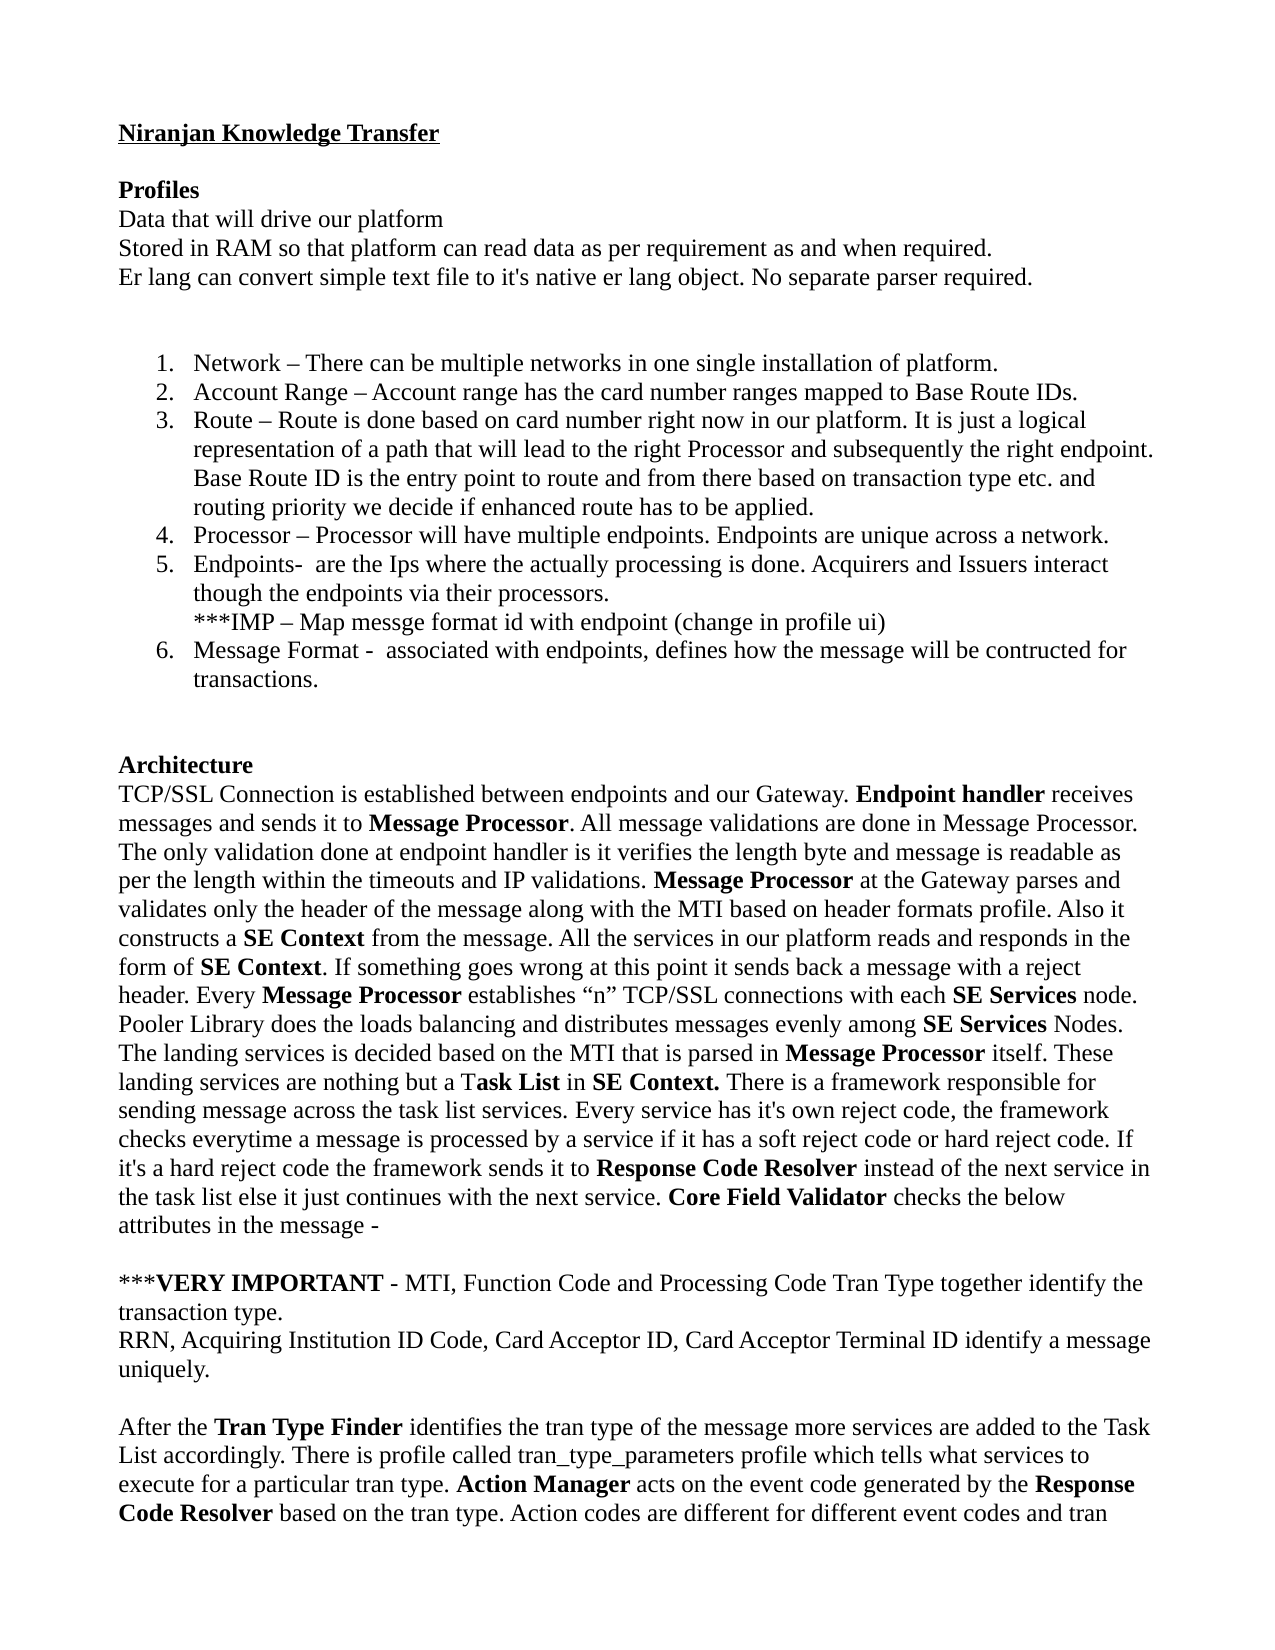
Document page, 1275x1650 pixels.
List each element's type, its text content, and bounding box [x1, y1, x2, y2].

list Message Format - associated with endpoints, defines how the message will be contructed for transactions. [156, 636, 1157, 693]
list Network – There can be multiple networks in one single installation of platform. [156, 348, 1157, 377]
text ***VERY IMPORTANT - MTI, Function Code and Processing Code Tran Type together identify the transaction type. RRN, Acquiring Institution ID Code, Card Acceptor ID, Card Acceptor Terminal ID identify a message uniquely. After the Tran Type Finder identifies the tran type of the message more services are added to the Task List accordingly. There is profile called tran_type_parameters profile which tells what services to execute for a particular tran type. Action Manager acts on the event code generated by the Response Code Resolver based on the tran type. Action codes are different for different event codes and tran [118, 1239, 1157, 1527]
text Data that will drive our platform [118, 204, 1157, 233]
list Account Range – Account range has the card number ranges mapped to Base Route IDs. [156, 377, 1157, 406]
text Er lang can convert simple text file to it's native er lang object. No separate parser required. [118, 262, 1157, 319]
list Route – Route is done based on card number right now in our platform. It is just a logical representation of a path that will lead to the right Processor and subsequently the right endpoint. Base Route ID is the entry point to route and from there based on transaction type etc. and routing priority we decide if enhanced route has to be applied. [156, 406, 1157, 521]
text Niranjan Knowledge Transfer Profiles [118, 118, 1157, 204]
list Processor – Processor will have multiple endpoints. Endpoints are unique across a network. [156, 521, 1157, 549]
text Stored in RAM so that platform can read data as per requirement as and when required. [118, 233, 1157, 262]
text Architecture TCP/SSL Connection is established between endpoints and our Gateway. Endpoint handler receives messages and sends it to Message Processor. All message validations are done in Message Processor. The only validation done at endpoint handler is it verifies the length byte and message is readable as per the length within the timeouts and IP validations. Message Processor at the Gateway parses and validates only the header of the message along with the MTI based on header formats profile. Also it constructs a SE Context from the message. All the services in our platform reads and responds in the form of SE Context. If something goes wrong at this point it sends back a message with a reject header. Every Message Processor establishes “n” TCP/SSL connections with each SE Services node. Pooler Library does the loads balancing and distributes messages evenly among SE Services Nodes. The landing services is decided based on the MTI that is parsed in Message Processor itself. These landing services are nothing but a Task List in SE Context. There is a framework responsible for sending message across the task list services. Every service has it's own reject code, the framework checks everytime a message is processed by a service if it has a soft reject code or hard reject code. If it's a hard reject code the framework sends it to Response Code Resolver instead of the next service in the task list else it just continues with the next service. Core Field Validator checks the below attributes in the message - [118, 751, 1157, 1239]
list Endpoints- are the Ips where the actually processing is done. Acquirers and Issuers interact though the endpoints via their processors. ***IMP – Map messge format id with endpoint (change in profile ui) [156, 549, 1157, 636]
